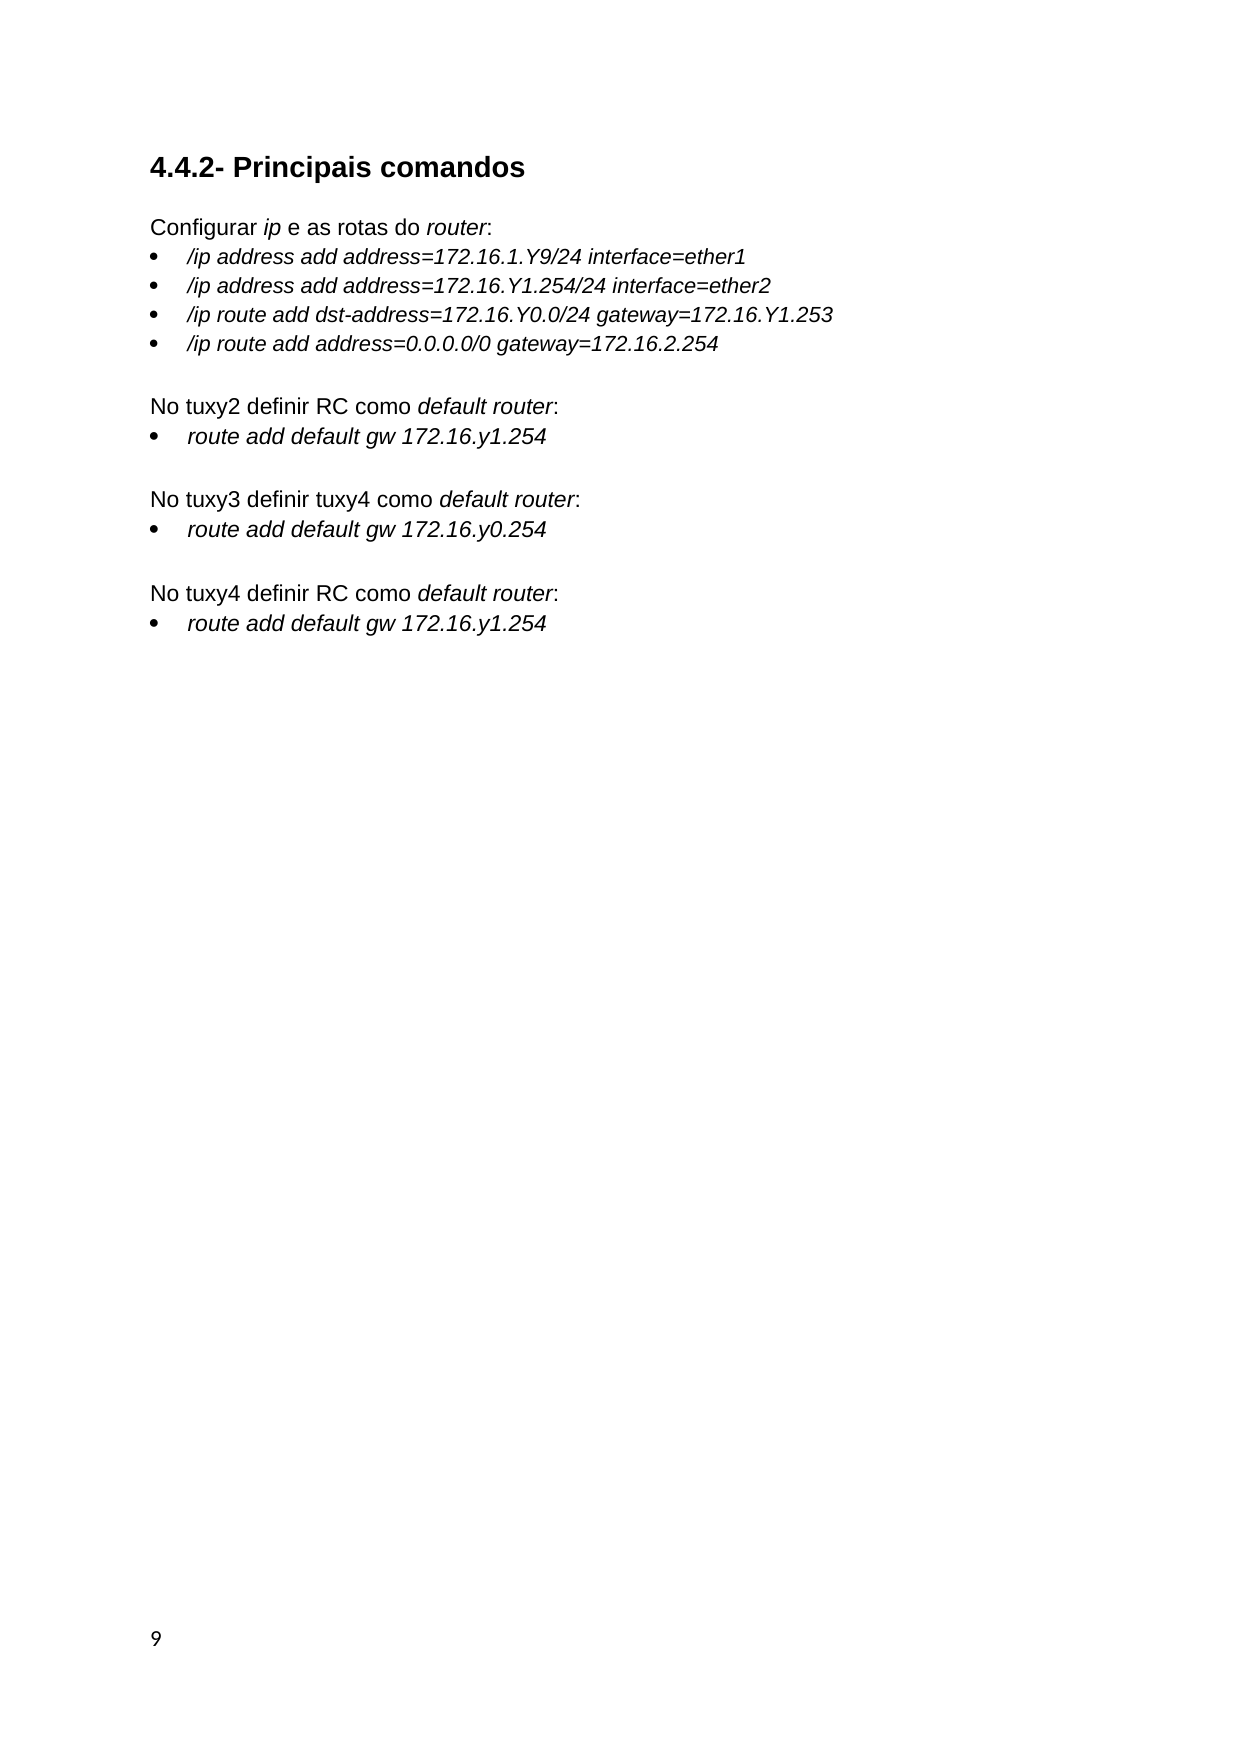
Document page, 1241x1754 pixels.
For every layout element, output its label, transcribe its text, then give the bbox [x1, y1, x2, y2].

list route add default gw 172.16.y1.254 [150, 423, 1090, 449]
list /ip route add dst-address=172.16.Y0.0/24 gateway=172.16.Y1.253 [150, 302, 1090, 327]
text No tuxy2 definir RC como default router: [150, 393, 1090, 419]
list /ip address add address=172.16.1.Y9/24 interface=ether1 [150, 244, 1090, 269]
list /ip address add address=172.16.Y1.254/24 interface=ether2 [150, 273, 1090, 298]
text 4.4.2- Principais comandos [150, 150, 1090, 183]
text Configurar ip e as rotas do router: [150, 213, 1090, 240]
text No tuxy4 definir RC como default router: [150, 579, 1090, 606]
list route add default gw 172.16.y0.254 [150, 516, 1090, 543]
list /ip route add address=0.0.0.0/0 gateway=172.16.2.254 [150, 331, 1090, 356]
list route add default gw 172.16.y1.254 [150, 610, 1090, 636]
text No tuxy3 definir tuxy4 como default router: [150, 486, 1090, 512]
